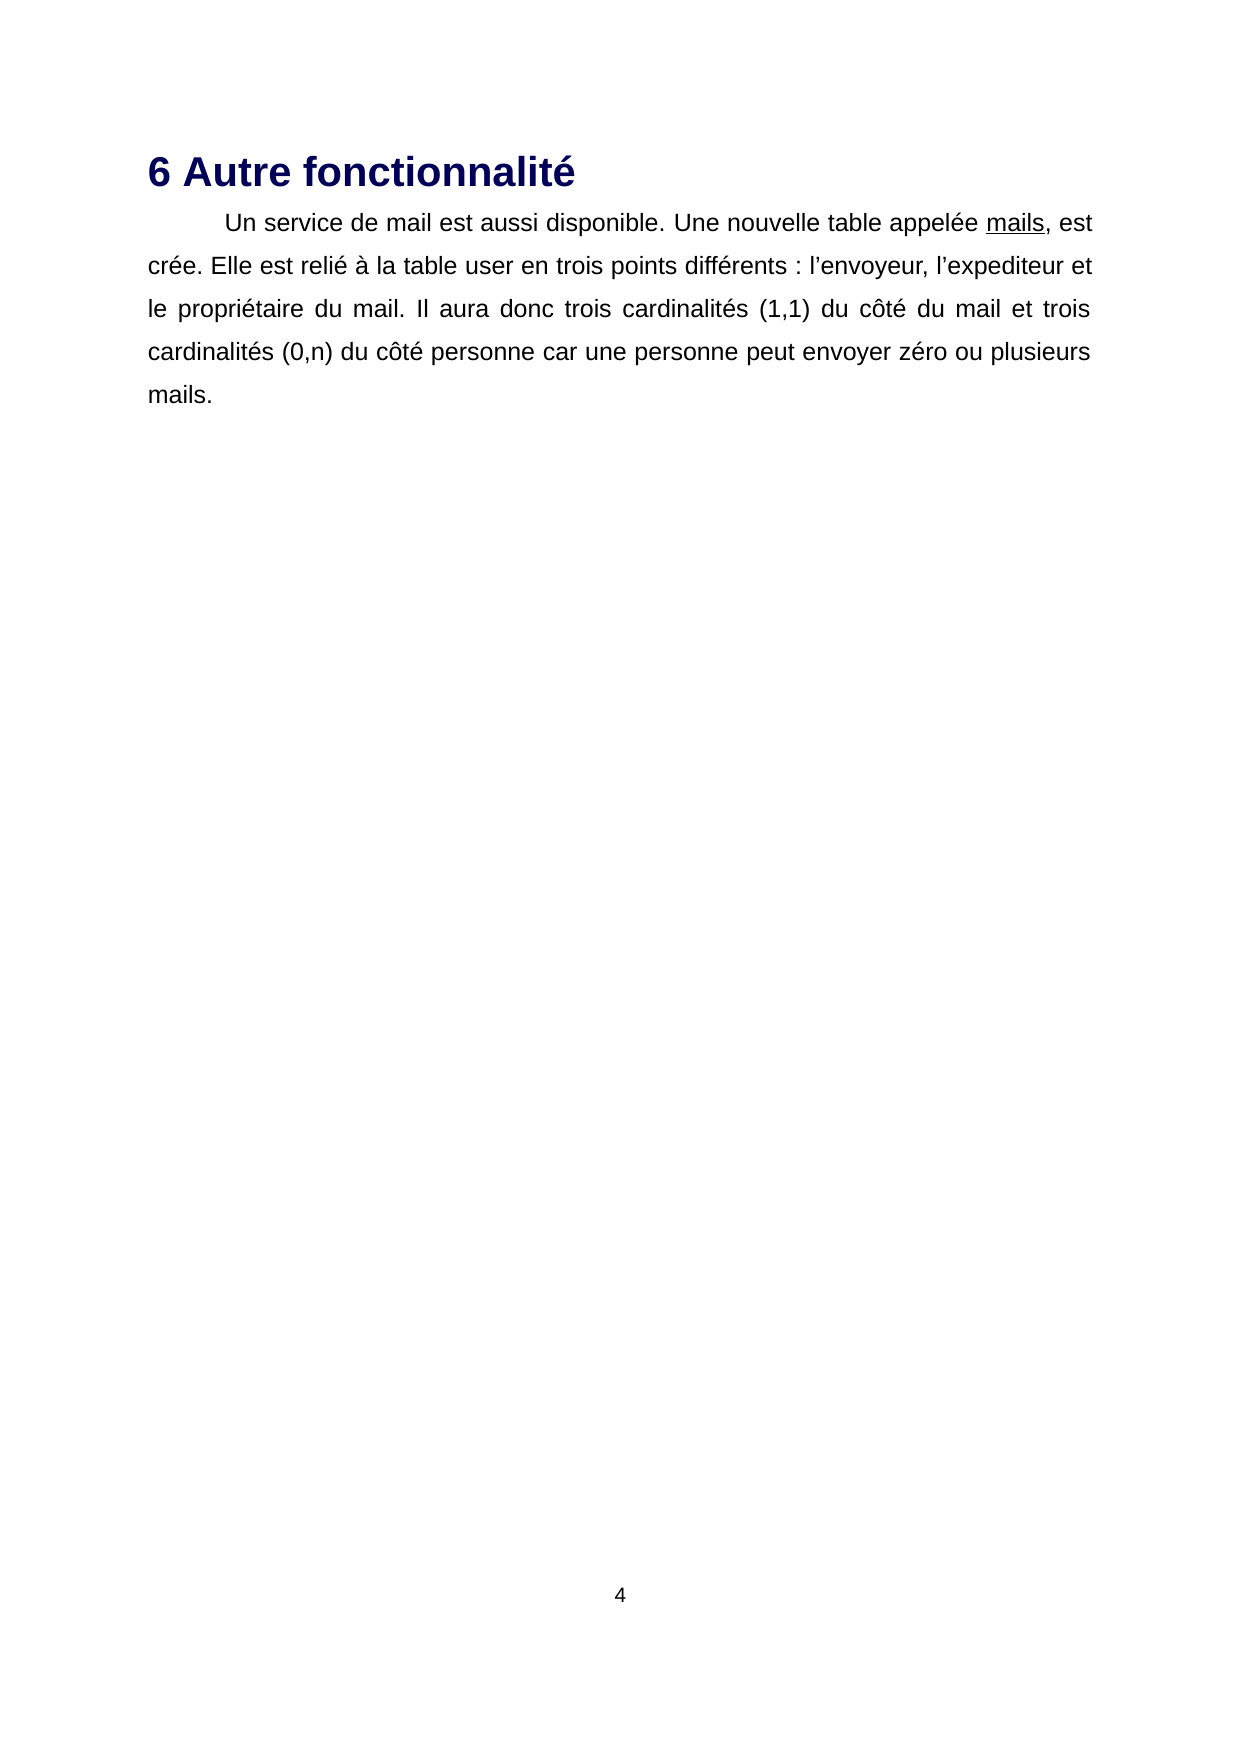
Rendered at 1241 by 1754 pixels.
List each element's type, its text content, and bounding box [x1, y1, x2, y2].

subtitle Autre fonctionnalité [148, 148, 1093, 196]
text Un service de mail est aussi disponible. Une nouvelle table appelée mails, est crée. Elle est relié à la table user en trois points différents : l’envoyeur, l’expediteur et le propriétaire du mail. Il aura donc trois cardinalités (1,1) du côté du mail et trois cardinalités (0,n) du côté personne car une personne peut envoyer zéro ou plusieurs mails. [148, 208, 1093, 409]
